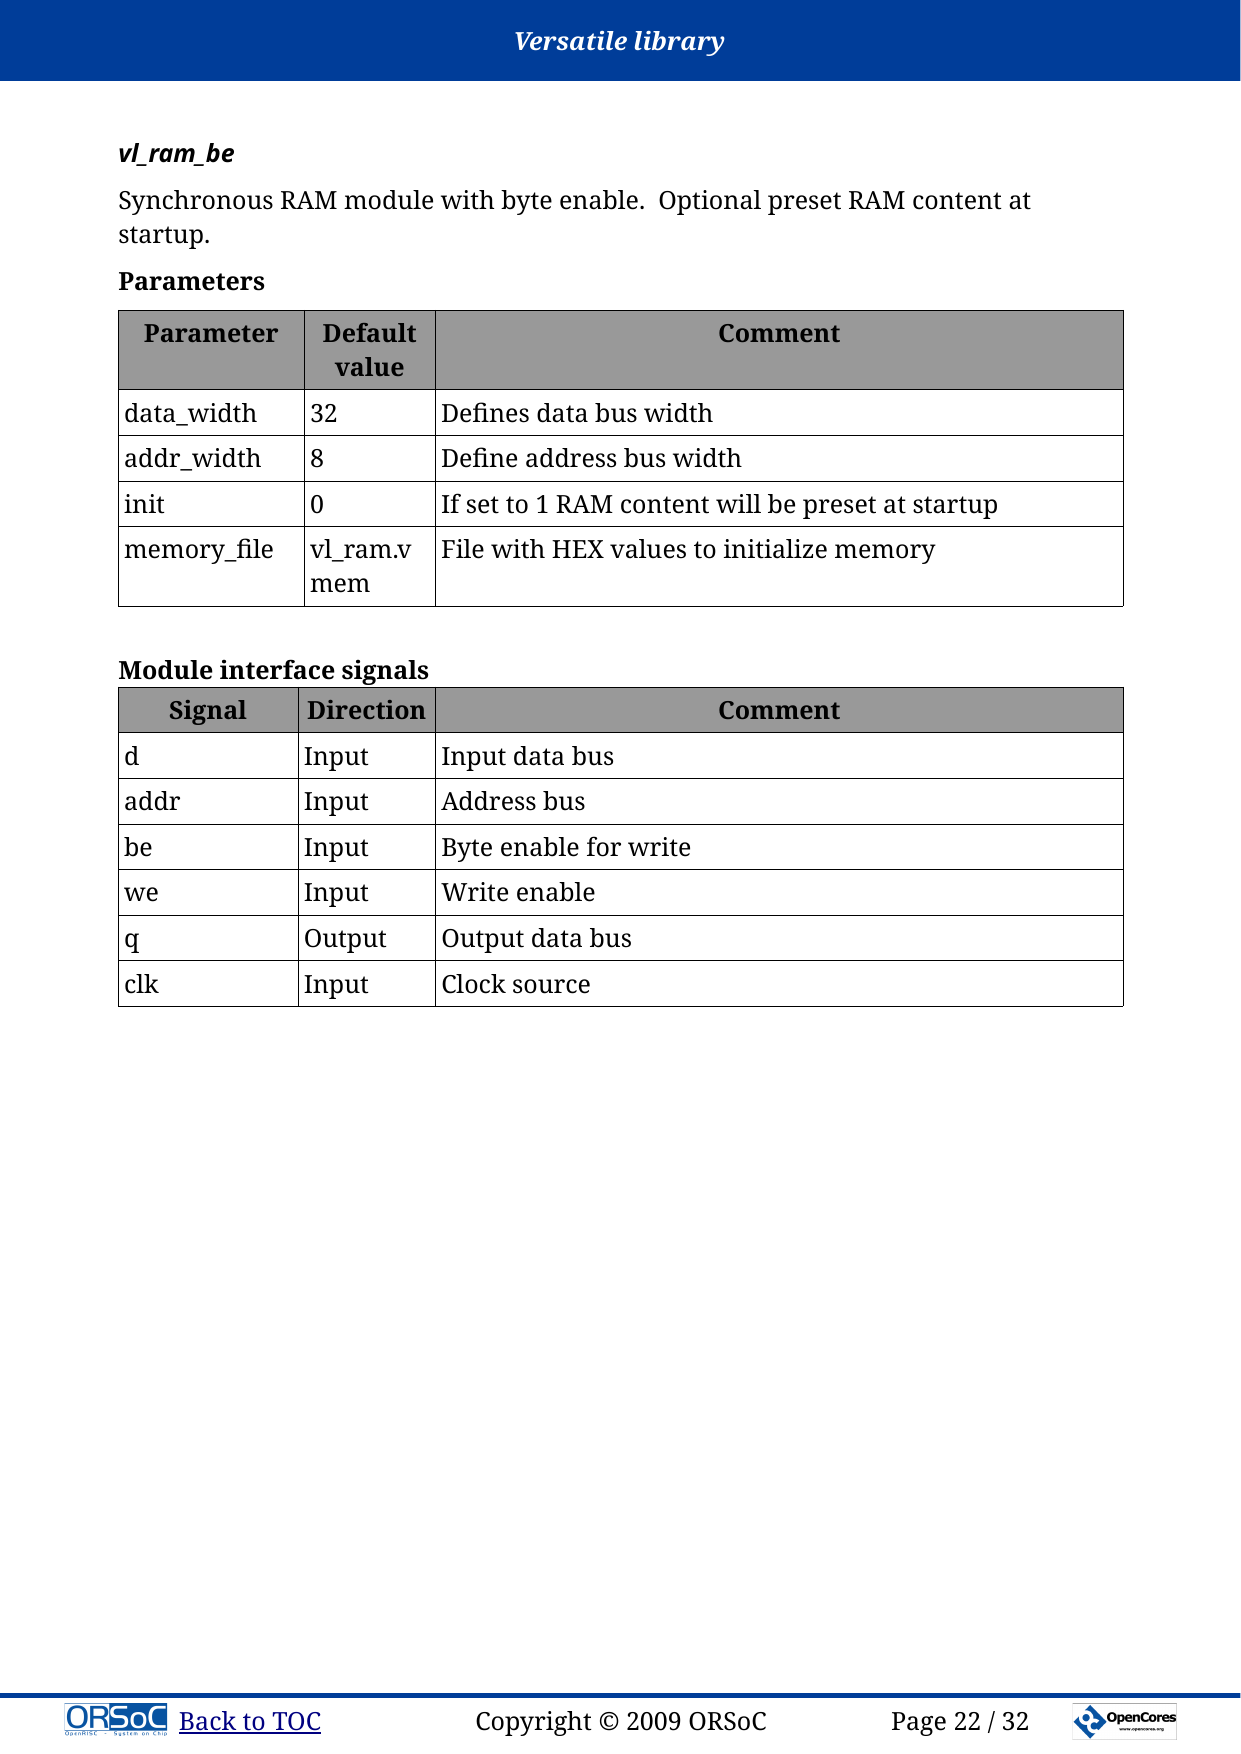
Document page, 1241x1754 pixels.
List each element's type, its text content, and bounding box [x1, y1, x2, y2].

table_cell addr_width [119, 436, 304, 481]
table_cell Input [299, 870, 435, 915]
table_cell Address bus [436, 779, 1123, 823]
table_header Direction [299, 688, 435, 732]
table_header Default value [305, 311, 435, 389]
table_cell be [119, 825, 298, 869]
picture [64, 1703, 168, 1736]
table_cell vl_ram.vmem [305, 527, 435, 606]
table_cell 32 [305, 390, 435, 435]
text Parameters [118, 263, 1122, 297]
table_cell 8 [305, 436, 435, 481]
subtitle vl_ram_be [118, 136, 1122, 170]
table_cell Input data bus [436, 733, 1123, 778]
table_cell addr [119, 779, 298, 823]
table_header Signal [119, 688, 298, 732]
table_cell If set to 1 RAM content will be preset at startup [436, 482, 1123, 526]
table_cell Output data bus [436, 916, 1123, 960]
table_cell Input [299, 733, 435, 778]
text Synchronous RAM module with byte enable. Optional preset RAM content at startup. [118, 182, 1122, 251]
table_cell Clock source [436, 961, 1123, 1006]
table_cell 0 [305, 482, 435, 526]
table_cell we [119, 870, 298, 915]
table_cell clk [119, 961, 298, 1006]
table_header Comment [436, 688, 1123, 732]
table_cell Input [299, 961, 435, 1006]
table_cell Defines data bus width [436, 390, 1123, 435]
table_cell File with HEX values to initialize memory [436, 527, 1123, 606]
picture [1072, 1703, 1177, 1740]
table_cell Write enable [436, 870, 1123, 915]
table_cell data_width [119, 390, 304, 435]
table_cell Define address bus width [436, 436, 1123, 481]
table_cell d [119, 733, 298, 778]
table_cell init [119, 482, 304, 526]
table_cell memory_file [119, 527, 304, 606]
table_cell Byte enable for write [436, 825, 1123, 869]
table_header Parameter [119, 311, 304, 389]
table_cell Output [299, 916, 435, 960]
table_cell Input [299, 825, 435, 869]
table_cell q [119, 916, 298, 960]
table_header Comment [436, 311, 1123, 389]
text Module interface signals [118, 653, 1122, 687]
table_cell Input [299, 779, 435, 823]
